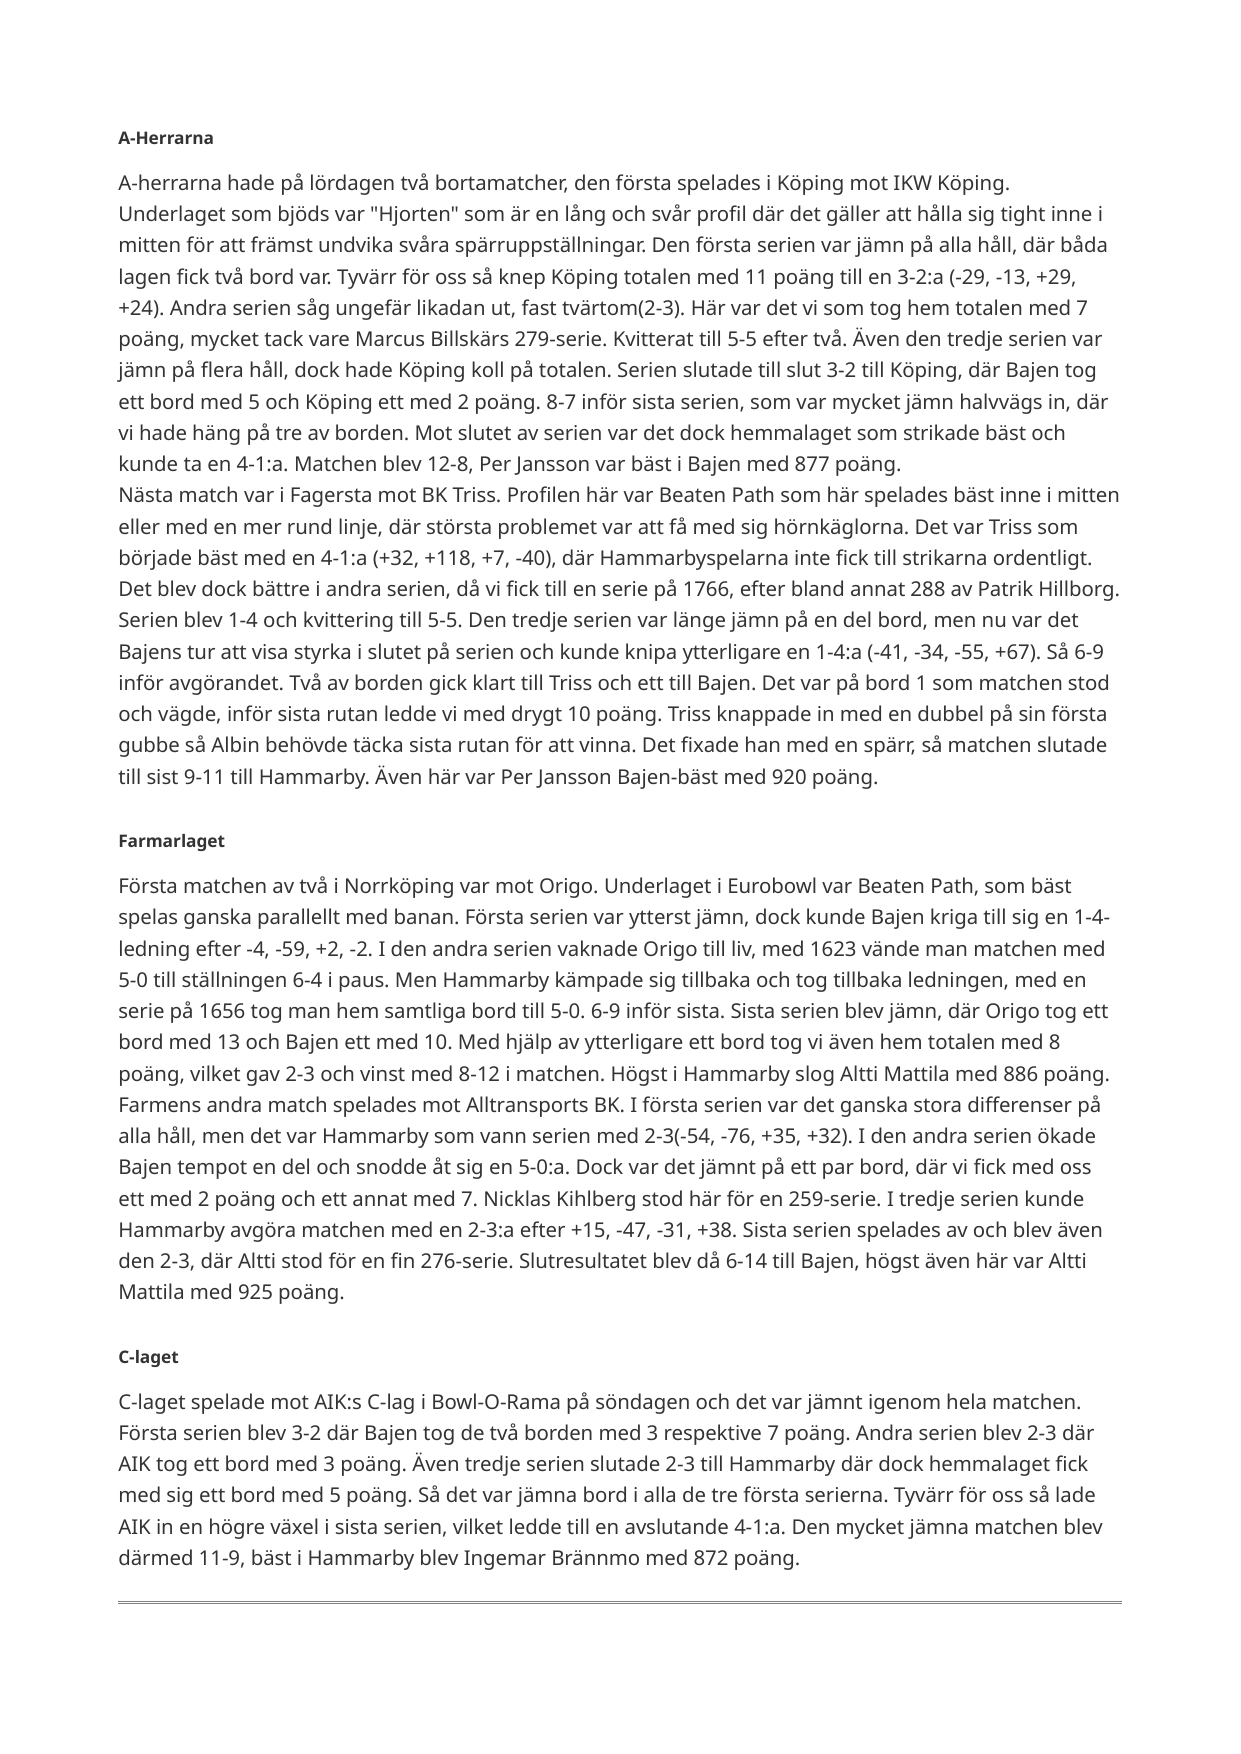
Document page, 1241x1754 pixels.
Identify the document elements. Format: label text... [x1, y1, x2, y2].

text A-herrarna hade på lördagen två bortamatcher, den första spelades i Köping mot IKW Köping. Underlaget som bjöds var "Hjorten" som är en lång och svår profil där det gäller att hålla sig tight inne i mitten för att främst undvika svåra spärruppställningar. Den första serien var jämn på alla håll, där båda lagen fick två bord var. Tyvärr för oss så knep Köping totalen med 11 poäng till en 3-2:a (-29, -13, +29, +24). Andra serien såg ungefär likadan ut, fast tvärtom(2-3). Här var det vi som tog hem totalen med 7 poäng, mycket tack vare Marcus Billskärs 279-serie. Kvitterat till 5-5 efter två. Även den tredje serien var jämn på flera håll, dock hade Köping koll på totalen. Serien slutade till slut 3-2 till Köping, där Bajen tog ett bord med 5 och Köping ett med 2 poäng. 8-7 inför sista serien, som var mycket jämn halvvägs in, där vi hade häng på tre av borden. Mot slutet av serien var det dock hemmalaget som strikade bäst och kunde ta en 4-1:a. Matchen blev 12-8, Per Jansson var bäst i Bajen med 877 poäng. Nästa match var i Fagersta mot BK Triss. Profilen här var Beaten Path som här spelades bäst inne i mitten eller med en mer rund linje, där största problemet var att få med sig hörnkäglorna. Det var Triss som började bäst med en 4-1:a (+32, +118, +7, -40), där Hammarbyspelarna inte fick till strikarna ordentligt. Det blev dock bättre i andra serien, då vi fick till en serie på 1766, efter bland annat 288 av Patrik Hillborg. Serien blev 1-4 och kvittering till 5-5. Den tredje serien var länge jämn på en del bord, men nu var det Bajens tur att visa styrka i slutet på serien och kunde knipa ytterligare en 1-4:a (-41, -34, -55, +67). Så 6-9 inför avgörandet. Två av borden gick klart till Triss och ett till Bajen. Det var på bord 1 som matchen stod och vägde, inför sista rutan ledde vi med drygt 10 poäng. Triss knappade in med en dubbel på sin första gubbe så Albin behövde täcka sista rutan för att vinna. Det fixade han med en spärr, så matchen slutade till sist 9-11 till Hammarby. Även här var Per Jansson Bajen-bäst med 920 poäng. [118, 165, 1122, 790]
subtitle C-laget [118, 1337, 1122, 1368]
text Första matchen av två i Norrköping var mot Origo. Underlaget i Eurobowl var Beaten Path, som bäst spelas ganska parallellt med banan. Första serien var ytterst jämn, dock kunde Bajen kriga till sig en 1-4-ledning efter -4, -59, +2, -2. I den andra serien vaknade Origo till liv, med 1623 vände man matchen med 5-0 till ställningen 6-4 i paus. Men Hammarby kämpade sig tillbaka och tog tillbaka ledningen, med en serie på 1656 tog man hem samtliga bord till 5-0. 6-9 inför sista. Sista serien blev jämn, där Origo tog ett bord med 13 och Bajen ett med 10. Med hjälp av ytterligare ett bord tog vi även hem totalen med 8 poäng, vilket gav 2-3 och vinst med 8-12 i matchen. Högst i Hammarby slog Altti Mattila med 886 poäng. Farmens andra match spelades mot Alltransports BK. I första serien var det ganska stora differenser på alla håll, men det var Hammarby som vann serien med 2-3(-54, -76, +35, +32). I den andra serien ökade Bajen tempot en del och snodde åt sig en 5-0:a. Dock var det jämnt på ett par bord, där vi fick med oss ett med 2 poäng och ett annat med 7. Nicklas Kihlberg stod här för en 259-serie. I tredje serien kunde Hammarby avgöra matchen med en 2-3:a efter +15, -47, -31, +38. Sista serien spelades av och blev även den 2-3, där Altti stod för en fin 276-serie. Slutresultatet blev då 6-14 till Bajen, högst även här var Altti Mattila med 925 poäng. [118, 868, 1122, 1306]
subtitle A-Herrarna [118, 118, 1122, 149]
subtitle Farmarlaget [118, 821, 1122, 852]
text C-laget spelade mot AIK:s C-lag i Bowl-O-Rama på söndagen och det var jämnt igenom hela matchen. Första serien blev 3-2 där Bajen tog de två borden med 3 respektive 7 poäng. Andra serien blev 2-3 där AIK tog ett bord med 3 poäng. Även tredje serien slutade 2-3 till Hammarby där dock hemmalaget fick med sig ett bord med 5 poäng. Så det var jämna bord i alla de tre första serierna. Tyvärr för oss så lade AIK in en högre växel i sista serien, vilket ledde till en avslutande 4-1:a. Den mycket jämna matchen blev därmed 11-9, bäst i Hammarby blev Ingemar Brännmo med 872 poäng. [118, 1384, 1122, 1571]
